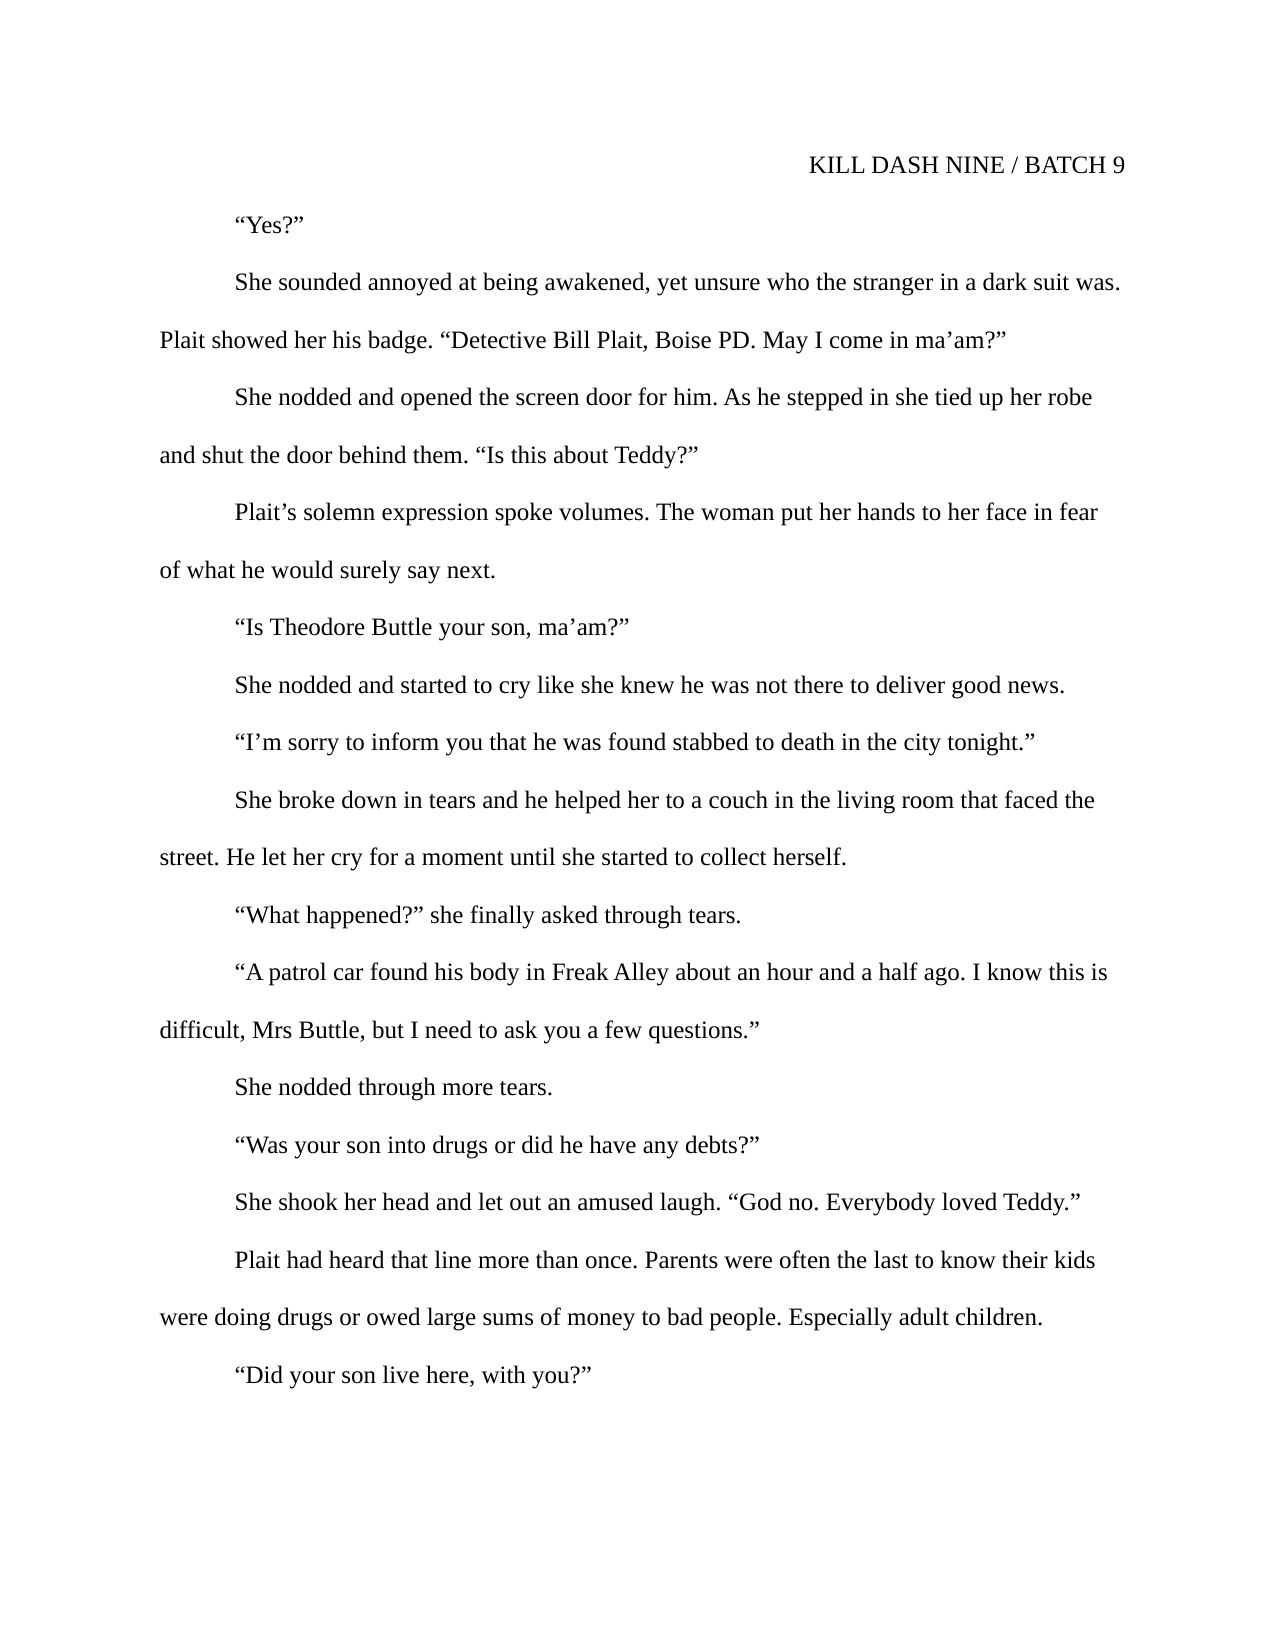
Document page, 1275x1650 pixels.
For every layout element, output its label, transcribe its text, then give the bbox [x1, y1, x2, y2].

text She nodded and opened the screen door for him. As he stepped in she tied up her robe and shut the door behind them. “Is this about Teddy?” [159, 382, 1125, 469]
text “Is Theodore Buttle your son, ma’am?” [159, 612, 1125, 641]
text Plait had heard that line more than once. Parents were often the last to know their kids were doing drugs or owed large sums of money to bad people. Especially adult children. [159, 1245, 1125, 1331]
text She nodded and started to cry like she knew he was not there to deliver good news. [159, 670, 1125, 699]
text “Was your son into drugs or did he have any debts?” [159, 1130, 1125, 1159]
text “A patrol car found his body in Freak Alley about an hour and a half ago. I know this is difficult, Mrs Buttle, but I need to ask you a few questions.” [159, 957, 1125, 1044]
text “Did your son live here, with you?” [159, 1360, 1125, 1389]
text Plait’s solemn expression spoke volumes. The woman put her hands to her face in fear of what he would surely say next. [159, 497, 1125, 584]
text She broke down in tears and he helped her to a couch in the living room that faced the street. He let her cry for a moment until she started to collect herself. [159, 785, 1125, 871]
text She nodded through more tears. [159, 1072, 1125, 1101]
text “Yes?” [159, 210, 1125, 239]
text She shook her head and let out an amused laugh. “God no. Everybody loved Teddy.” [159, 1187, 1125, 1216]
text “What happened?” she finally asked through tears. [159, 900, 1125, 929]
text She sounded annoyed at being awakened, yet unsure who the stranger in a dark suit was. Plait showed her his badge. “Detective Bill Plait, Boise PD. May I come in ma’am?” [159, 267, 1125, 354]
text “I’m sorry to inform you that he was found stabbed to death in the city tonight.” [159, 727, 1125, 756]
